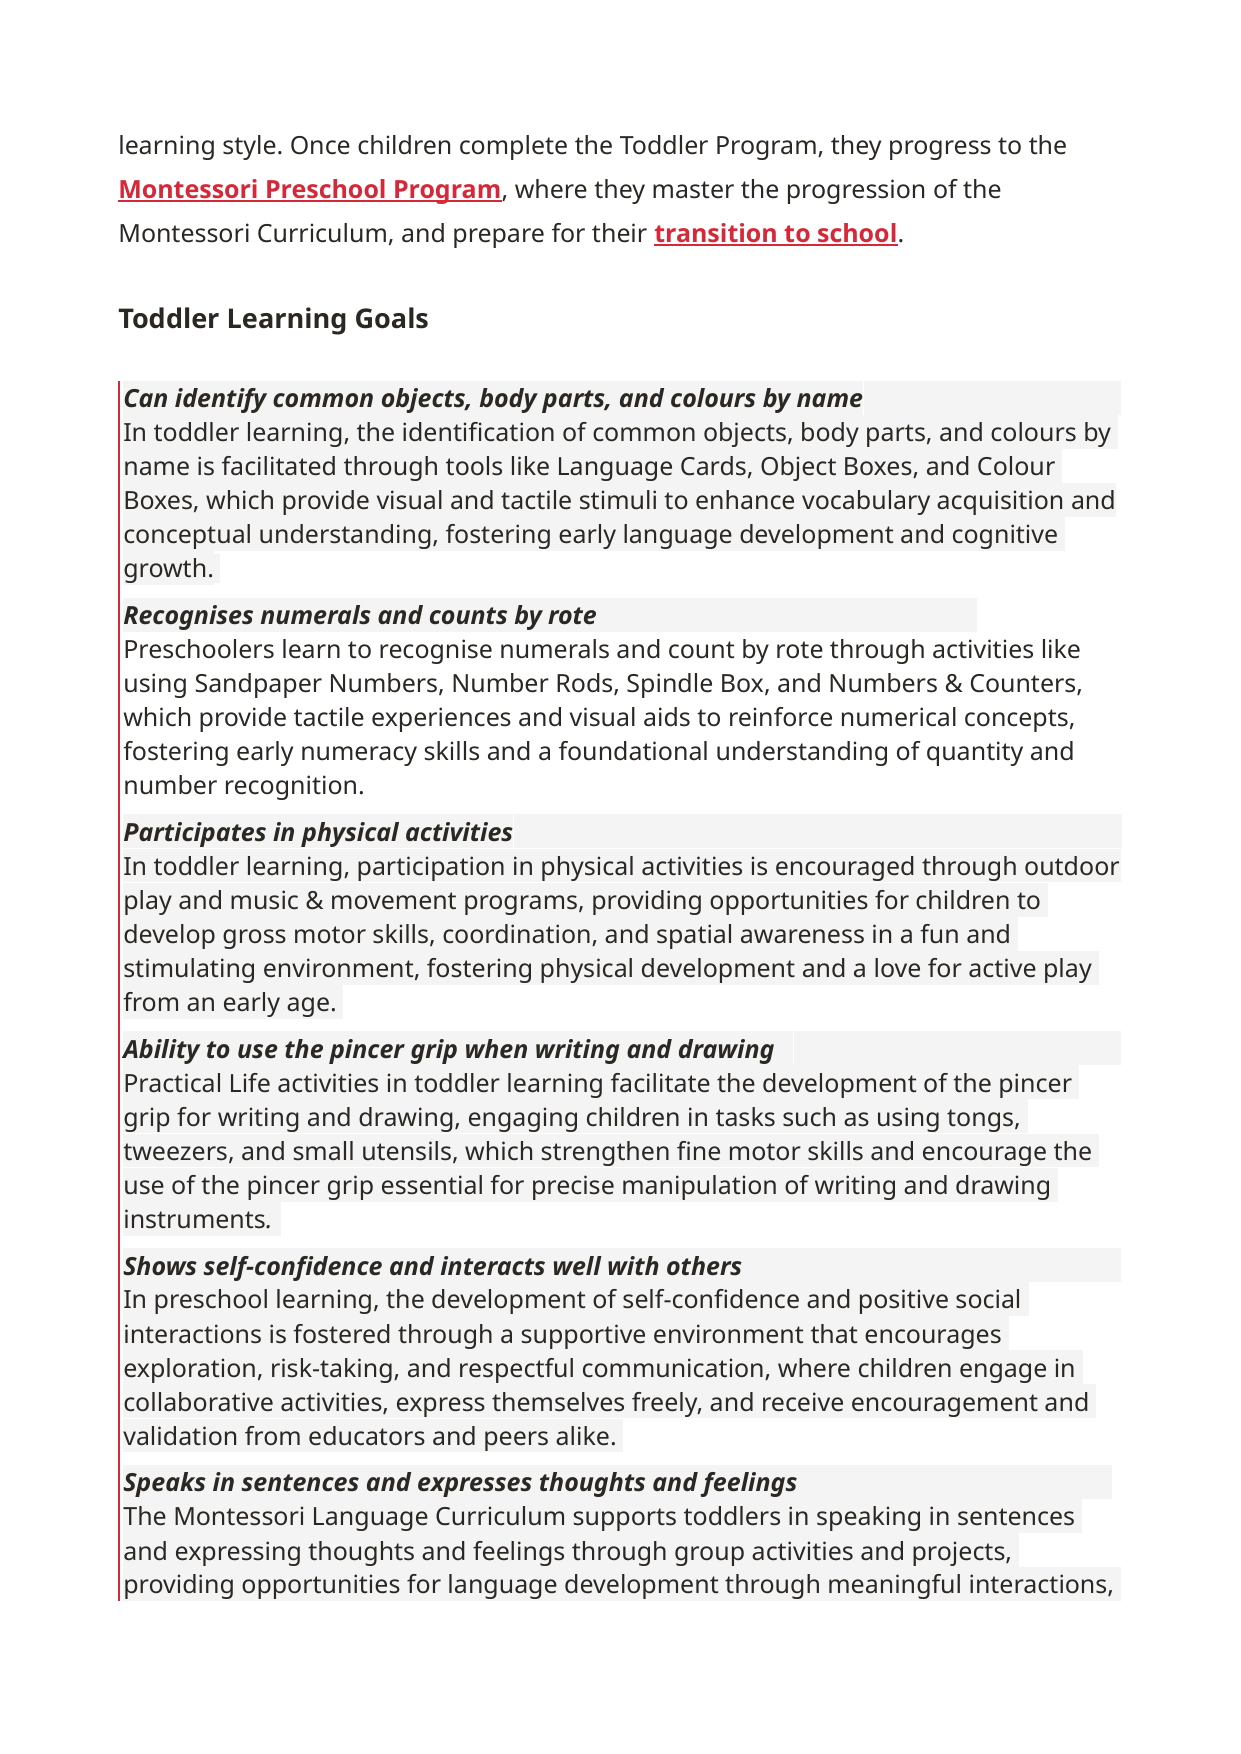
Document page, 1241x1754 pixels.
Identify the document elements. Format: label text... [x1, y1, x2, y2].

text Recognises numerals and counts by rote Preschoolers learn to recognise numerals and count by rote through activities like using Sandpaper Numbers, Number Rods, Spindle Box, and Numbers & Counters, which provide tactile experiences and visual aids to reinforce numerical concepts, fostering early numeracy skills and a foundational understanding of quantity and number recognition. [120, 597, 1122, 802]
text Ability to use the pincer grip when writing and drawing Practical Life activities in toddler learning facilitate the development of the pincer grip for writing and drawing, engaging children in tasks such as using tongs, tweezers, and small utensils, which strengthen fine motor skills and encourage the use of the pincer grip essential for precise manipulation of writing and drawing instruments. [120, 1031, 1122, 1236]
text Participates in physical activities In toddler learning, participation in physical activities is encouraged through outdoor play and music & movement programs, providing opportunities for children to develop gross motor skills, coordination, and spatial awareness in a fun and stimulating environment, fostering physical development and a love for active play from an early age. [120, 814, 1122, 1019]
text Speaks in sentences and expresses thoughts and feelings The Montessori Language Curriculum supports toddlers in speaking in sentences and expressing thoughts and feelings through group activities and projects, providing opportunities for language development through meaningful interactions, [120, 1465, 1122, 1601]
subtitle Toddler Learning Goals [118, 293, 1122, 337]
text learning style. Once children complete the Toddler Program, they progress to the Montessori Preschool Program, where they master the progression of the Montessori Curriculum, and prepare for their transition to school. [118, 118, 1122, 249]
text Can identify common objects, body parts, and colours by name In toddler learning, the identification of common objects, body parts, and colours by name is facilitated through tools like Language Cards, Object Boxes, and Colour Boxes, which provide visual and tactile stimuli to enhance vocabulary acquisition and conceptual understanding, fostering early language development and cognitive growth. [120, 381, 1122, 585]
text Shows self-confidence and interacts well with others In preschool learning, the development of self-confidence and positive social interactions is fostered through a supportive environment that encourages exploration, risk-taking, and respectful communication, where children engage in collaborative activities, express themselves freely, and receive encouragement and validation from educators and peers alike. [120, 1248, 1122, 1452]
